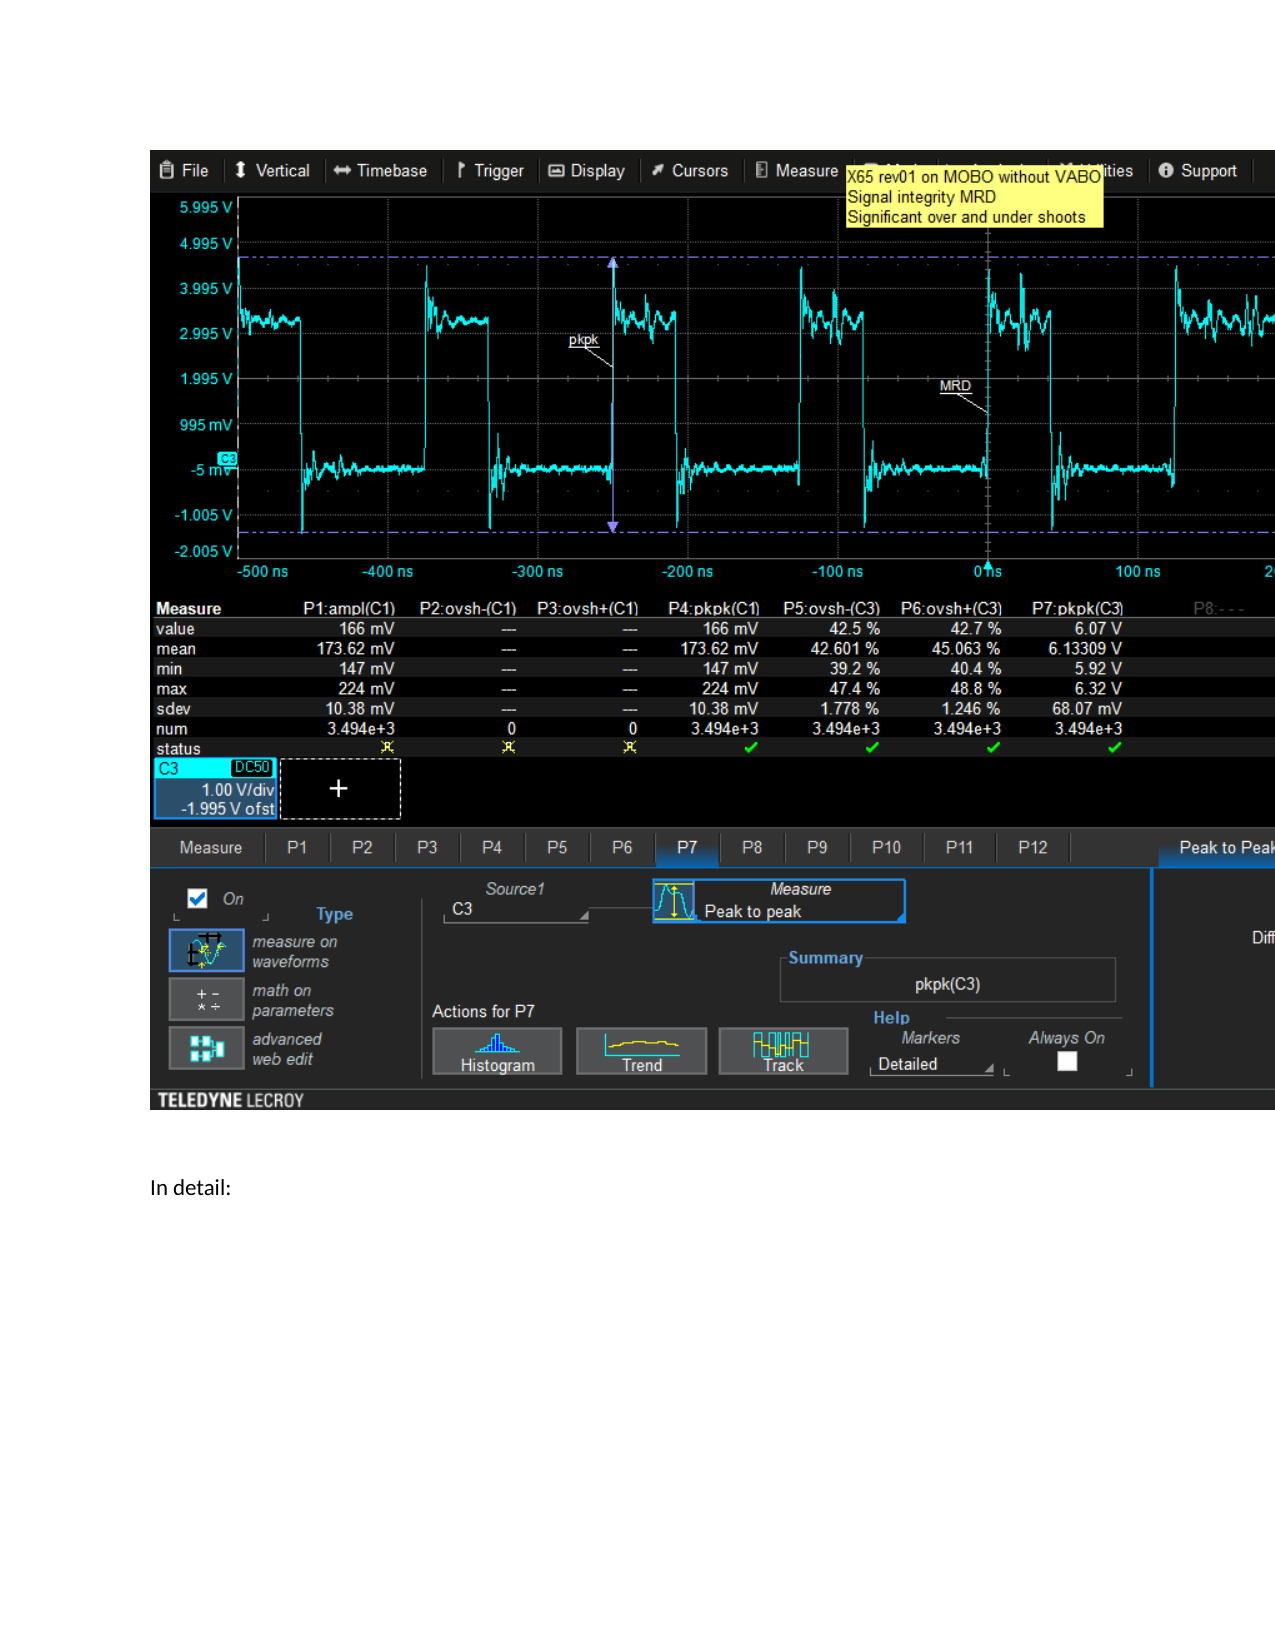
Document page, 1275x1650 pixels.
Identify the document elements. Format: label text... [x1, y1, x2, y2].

text In detail: [150, 1173, 1125, 1201]
